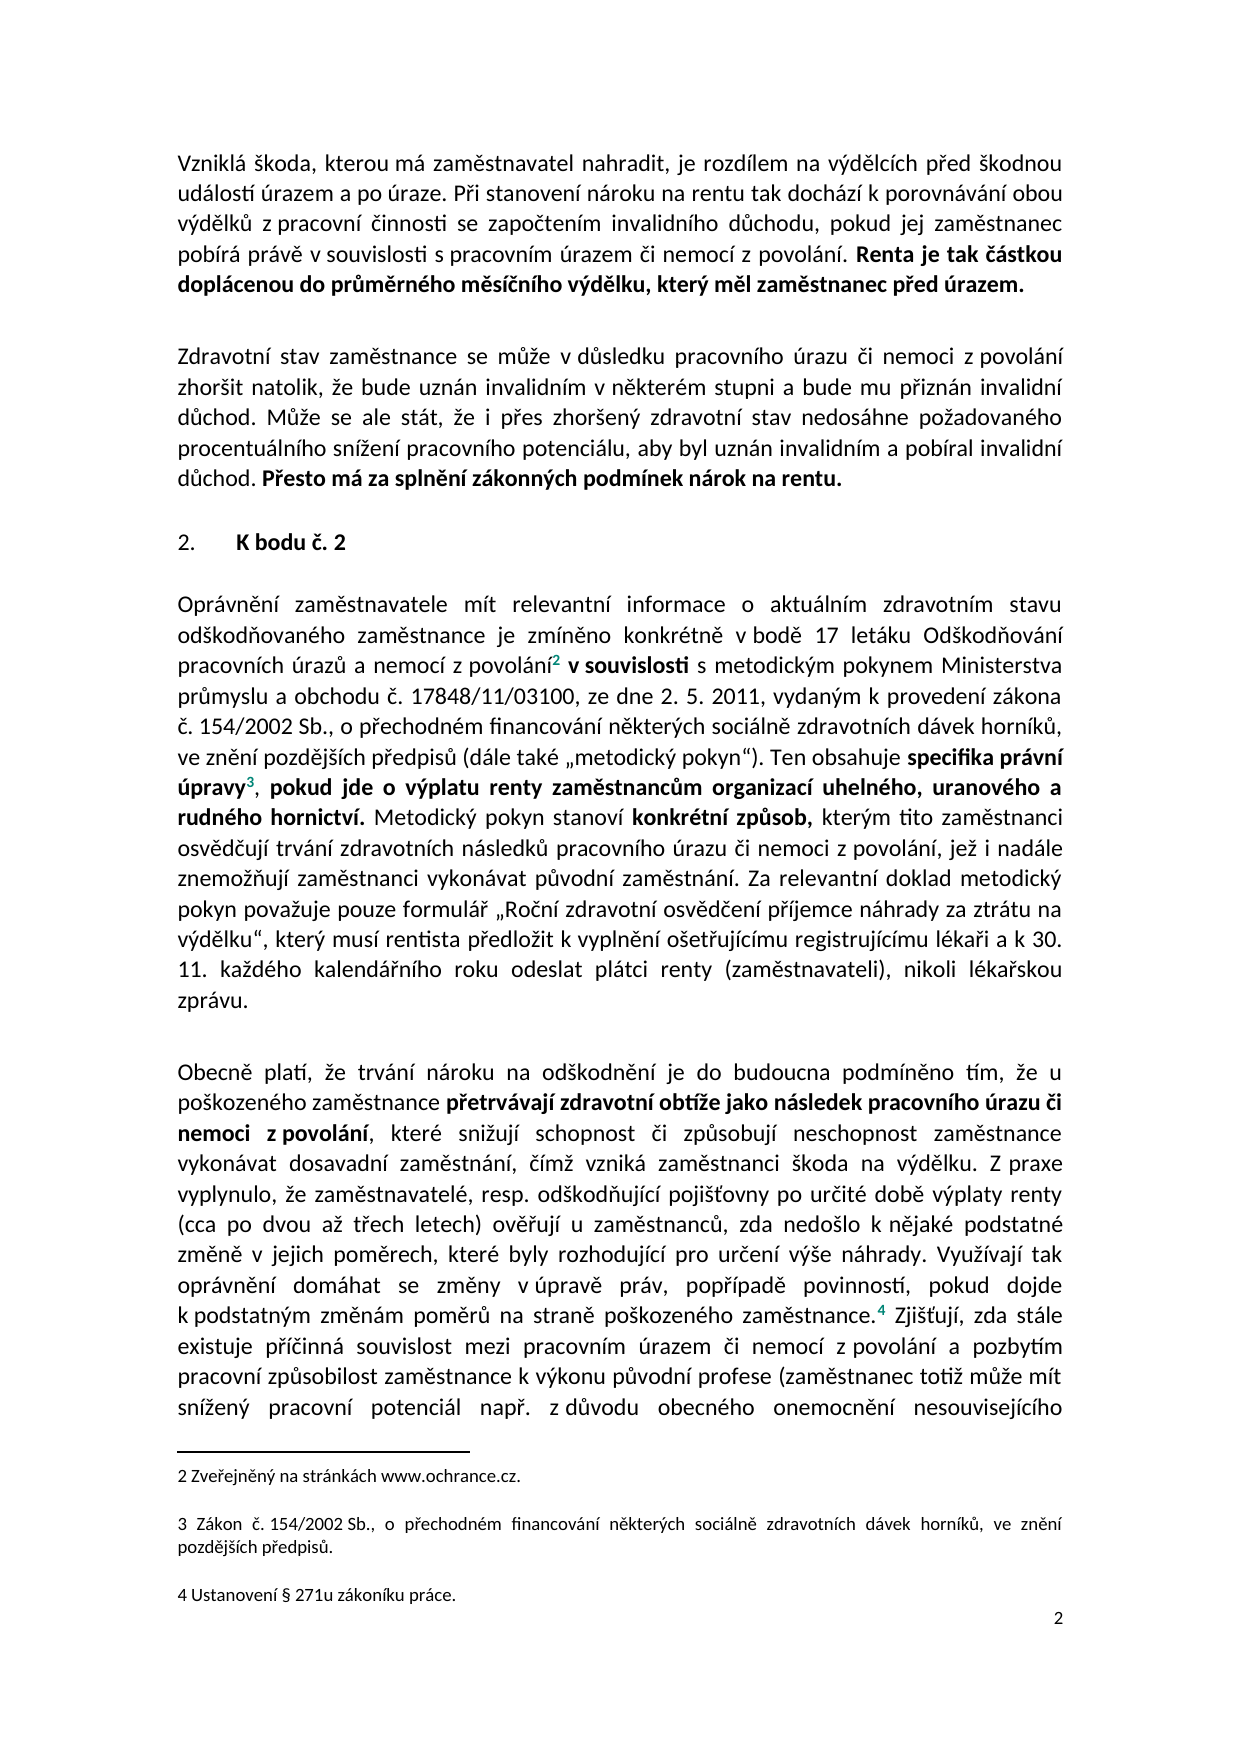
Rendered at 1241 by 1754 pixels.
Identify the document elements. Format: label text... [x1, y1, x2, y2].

list K bodu č. 2 [177, 527, 1063, 556]
text Zdravotní stav zaměstnance se může v důsledku pracovního úrazu či nemoci z povolání zhoršit natolik, že bude uznán invalidním v některém stupni a bude mu přiznán invalidní důchod. Může se ale stát, že i přes zhoršený zdravotní stav nedosáhne požadovaného procentuálního snížení pracovního potenciálu, aby byl uznán invalidním a pobíral invalidní důchod. Přesto má za splnění zákonných podmínek nárok na rentu. [177, 341, 1063, 492]
text Ustanovení § 271u zákoníku práce. [177, 1583, 1063, 1606]
text Oprávnění zaměstnavatele mít relevantní informace o aktuálním zdravotním stavu odškodňovaného zaměstnance je zmíněno konkrétně v bodě 17 letáku Odškodňování pracovních úrazů a nemocí z povolání v souvislosti s metodickým pokynem Ministerstva průmyslu a obchodu č. 17848/11/03100, ze dne 2. 5. 2011, vydaným k provedení zákona č. 154/2002 Sb., o přechodném financování některých sociálně zdravotních dávek horníků, ve znění pozdějších předpisů (dále také „metodický pokyn“). Ten obsahuje specifika právní úpravy, pokud jde o výplatu renty zaměstnancům organizací uhelného, uranového a rudného hornictví. Metodický pokyn stanoví konkrétní způsob, kterým tito zaměstnanci osvědčují trvání zdravotních následků pracovního úrazu či nemoci z povolání, jež i nadále znemožňují zaměstnanci vykonávat původní zaměstnání. Za relevantní doklad metodický pokyn považuje pouze formulář „Roční zdravotní osvědčení příjemce náhrady za ztrátu na výdělku“, který musí rentista předložit k vyplnění ošetřujícímu registrujícímu lékaři a k 30. 11. každého kalendářního roku odeslat plátci renty (zaměstnavateli), nikoli lékařskou zprávu. [177, 589, 1063, 1014]
text Vzniklá škoda, kterou má zaměstnavatel nahradit, je rozdílem na výdělcích před škodnou událostí úrazem a po úraze. Při stanovení nároku na rentu tak dochází k porovnávání obou výdělků z pracovní činnosti se započtením invalidního důchodu, pokud jej zaměstnanec pobírá právě v souvislosti s pracovním úrazem či nemocí z povolání. Renta je tak částkou doplácenou do průměrného měsíčního výdělku, který měl zaměstnanec před úrazem. [177, 148, 1063, 299]
text Zveřejněný na stránkách www.ochrance.cz. [177, 1464, 1063, 1487]
text Obecně platí, že trvání nároku na odškodnění je do budoucna podmíněno tím, že u poškozeného zaměstnance přetrvávají zdravotní obtíže jako následek pracovního úrazu či nemoci z povolání, které snižují schopnost či způsobují neschopnost zaměstnance vykonávat dosavadní zaměstnání, čímž vzniká zaměstnanci škoda na výdělku. Z praxe vyplynulo, že zaměstnavatelé, resp. odškodňující pojišťovny po určité době výplaty renty (cca po dvou až třech letech) ověřují u zaměstnanců, zda nedošlo k nějaké podstatné změně v jejich poměrech, které byly rozhodující pro určení výše náhrady. Využívají tak oprávnění domáhat se změny v úpravě práv, popřípadě povinností, pokud dojde k podstatným změnám poměrů na straně poškozeného zaměstnance. Zjišťují, zda stále existuje příčinná souvislost mezi pracovním úrazem či nemocí z povolání a pozbytím pracovní způsobilost zaměstnance k výkonu původní profese (zaměstnanec totiž může mít snížený pracovní potenciál např. z důvodu obecného onemocnění nesouvisejícího [177, 1057, 1063, 1421]
text Zákon č. 154/2002 Sb., o přechodném financování některých sociálně zdravotních dávek horníků, ve znění pozdějších předpisů. [177, 1512, 1063, 1558]
